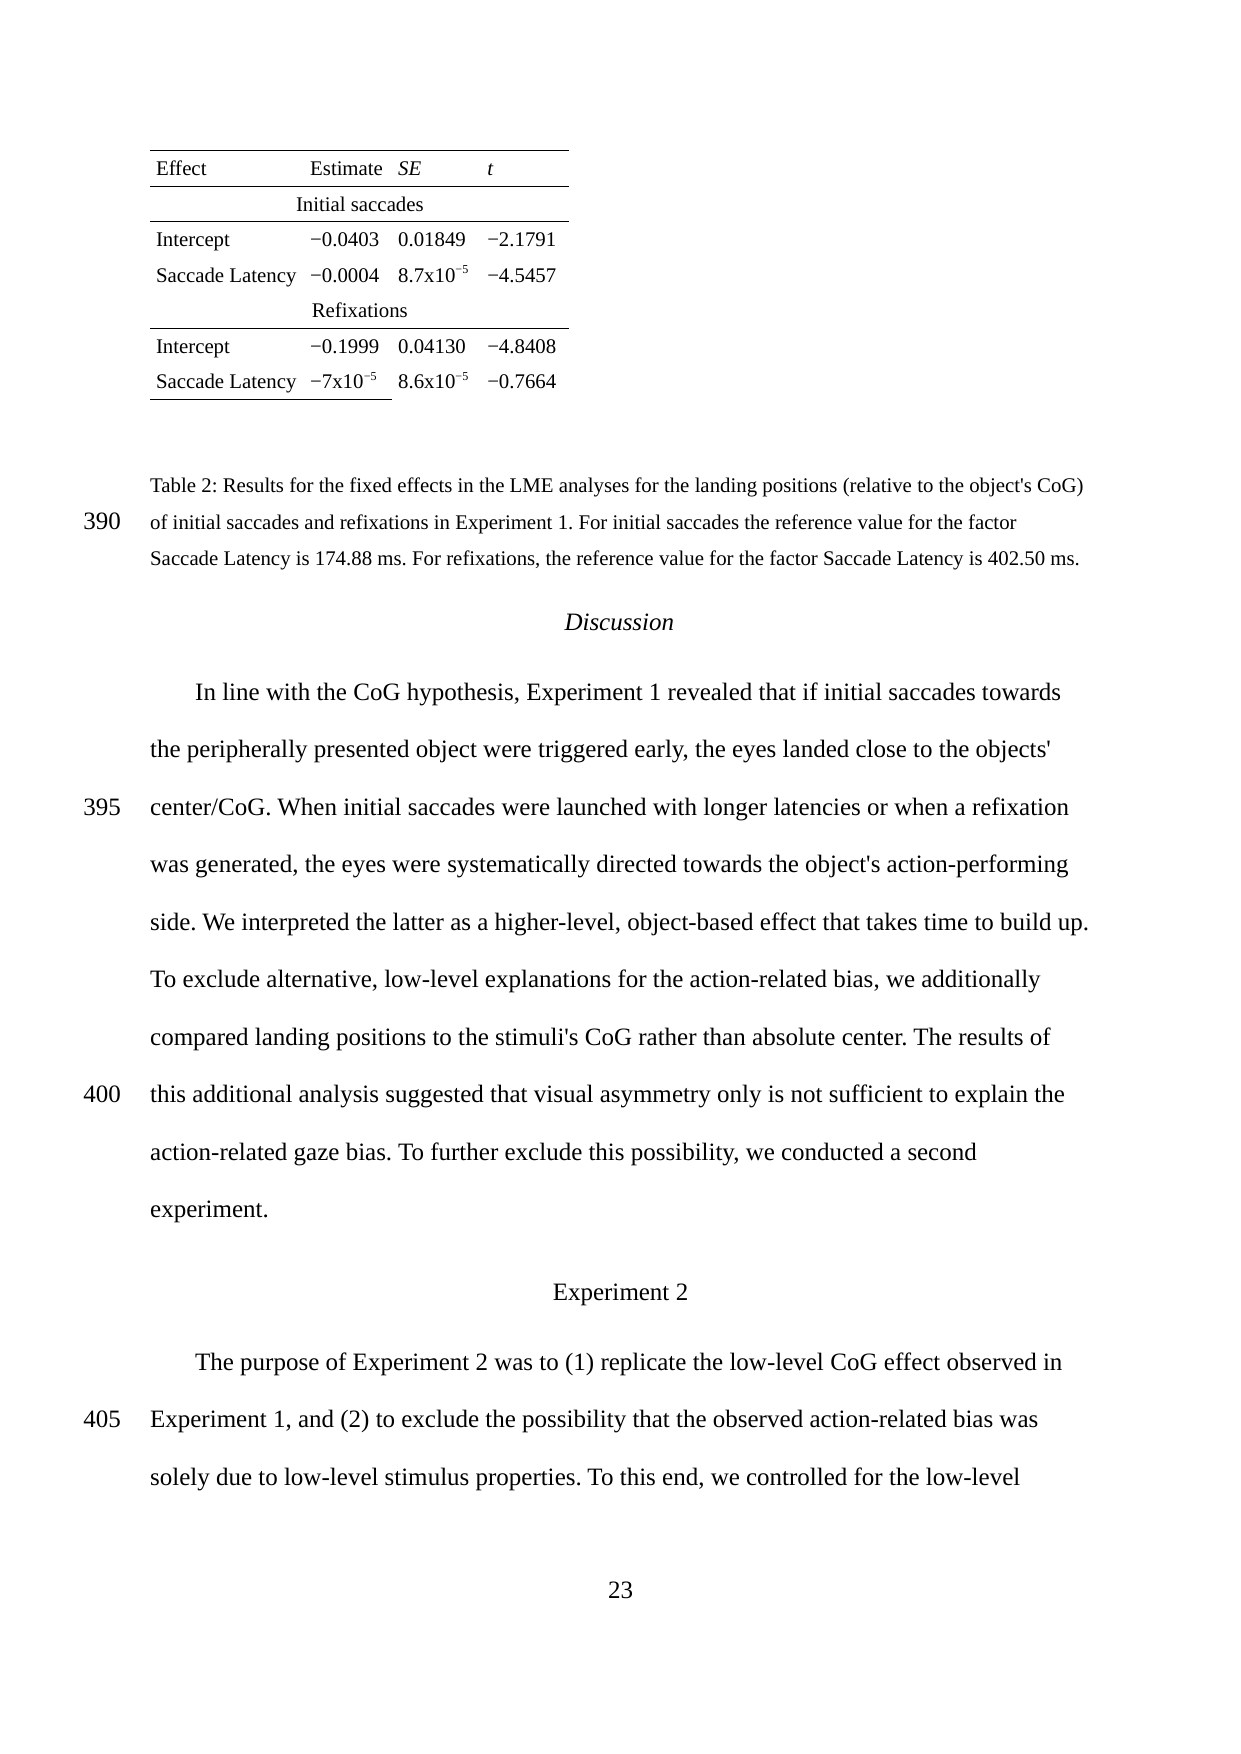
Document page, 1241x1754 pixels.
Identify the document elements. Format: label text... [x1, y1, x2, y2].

table_cell −0.0004 [304, 257, 392, 292]
table_cell −7x10−5 [304, 364, 392, 399]
table_cell 0.01849 [392, 222, 481, 257]
table_header t [481, 151, 569, 186]
table_header SE [392, 151, 481, 186]
subtitle Experiment 2 [150, 1277, 1091, 1306]
table_cell Initial saccades [150, 187, 569, 221]
text The purpose of Experiment 2 was to (1) replicate the low-level CoG effect observed in Experiment 1, and (2) to exclude the possibility that the observed action-related bias was solely due to low-level stimulus properties. To this end, we controlled for the low-level [150, 1347, 1091, 1491]
table_cell Intercept [150, 329, 304, 363]
table_cell Saccade Latency [150, 364, 304, 399]
text Table 2: Results for the fixed effects in the LME analyses for the landing positions (relative to the object's CoG) of initial saccades and refixations in Experiment 1. For initial saccades the reference value for the factor Saccade Latency is 174.88 ms. For refixations, the reference value for the factor Saccade Latency is 402.50 ms. [150, 469, 1091, 570]
table_cell Intercept [150, 222, 304, 257]
table_cell −0.1999 [304, 329, 392, 363]
text In line with the CoG hypothesis, Experiment 1 revealed that if initial saccades towards the peripherally presented object were triggered early, the eyes landed close to the objects' center/CoG. When initial saccades were launched with longer latencies or when a refixation was generated, the eyes were systematically directed towards the object's action-performing side. We interpreted the latter as a higher-level, object-based effect that takes time to build up. To exclude alternative, low-level explanations for the action-related bias, we additionally compared landing positions to the stimuli's CoG rather than absolute center. The results of this additional analysis suggested that visual asymmetry only is not sufficient to explain the action-related gaze bias. To further exclude this possibility, we conducted a second experiment. [150, 677, 1091, 1223]
table_cell −4.8408 [481, 329, 569, 363]
table_cell 8.7x10−5 [392, 257, 481, 292]
table_cell 8.6x10−5 [392, 364, 481, 399]
table_cell −0.0403 [304, 222, 392, 257]
table_cell Refixations [150, 293, 569, 328]
table_cell 0.04130 [392, 329, 481, 363]
table_cell −4.5457 [481, 257, 569, 292]
subtitle Discussion [150, 607, 1091, 636]
table_header Effect [150, 151, 304, 186]
table_cell −2.1791 [481, 222, 569, 257]
table_cell Saccade Latency [150, 257, 304, 292]
table_header Estimate [304, 151, 392, 186]
table_cell −0.7664 [481, 364, 569, 399]
